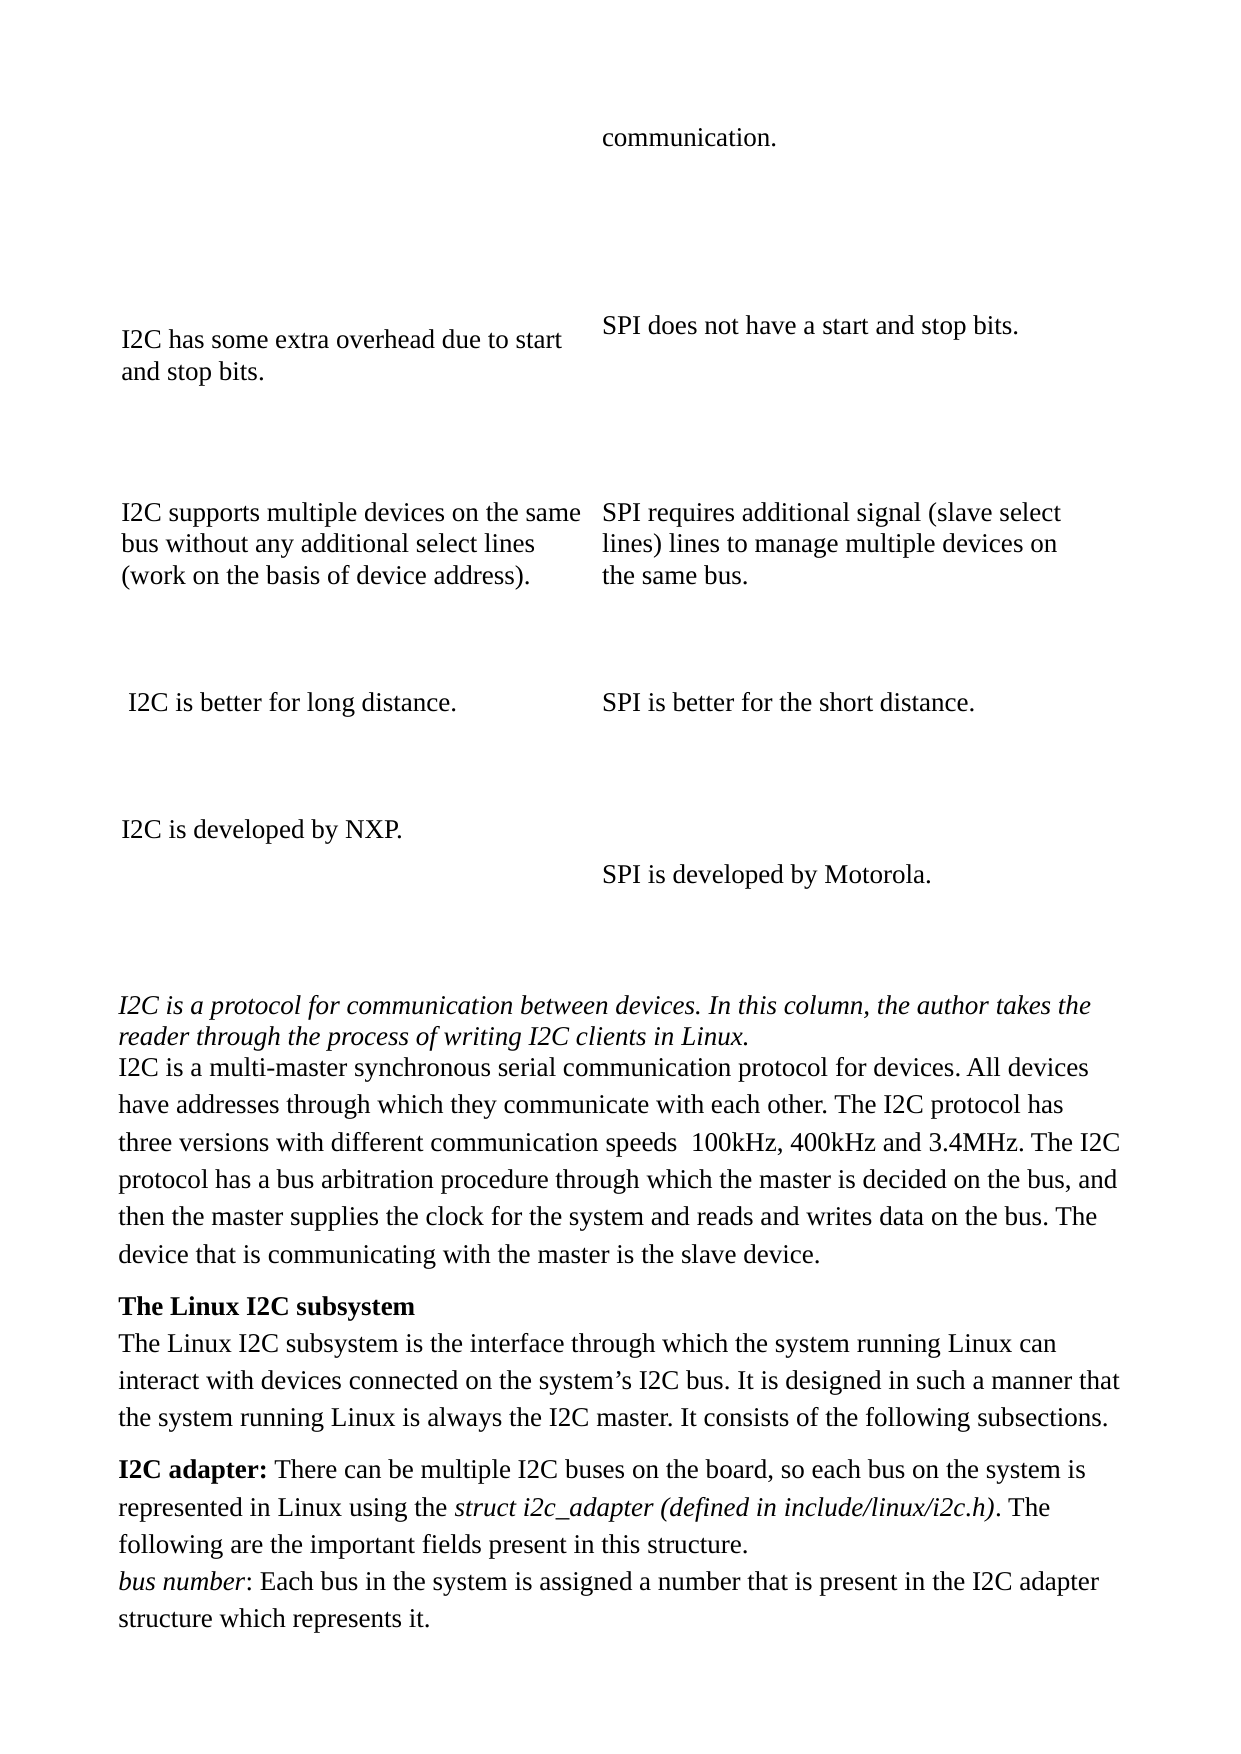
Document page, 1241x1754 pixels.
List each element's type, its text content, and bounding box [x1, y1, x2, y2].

text The Linux I2C subsystem The Linux I2C subsystem is the interface through which the system running Linux can interact with devices connected on the system’s I2C bus. It is designed in such a manner that the system running Linux is always the I2C master. It consists of the following subsections. [118, 1289, 1122, 1433]
text I2C is a multi-master synchronous serial communication protocol for devices. All devices have addresses through which they communicate with each other. The I2C protocol has three versions with different communication speeds  100kHz, 400kHz and 3.4MHz. The I2C protocol has a bus arbitration procedure through which the master is decided on the bus, and then the master supplies the clock for the system and reads and writes data on the bus. The device that is communicating with the master is the slave device. [118, 1051, 1122, 1269]
table_cell SPI does not have a start and stop bits. [599, 245, 1083, 433]
table_cell SPI is developed by Motorola. [599, 810, 1083, 937]
table_cell communication. [599, 118, 1083, 245]
table_cell [118, 118, 599, 245]
table_cell SPI is better for the short distance. [599, 683, 1083, 810]
text I2C adapter: There can be multiple I2C buses on the board, so each bus on the system is represented in Linux using the struct i2c_adapter (defined in include/linux/i2c.h). The following are the important fields present in this structure. bus number: Each bus in the system is assigned a number that is present in the I2C adapter structure which represents it. [118, 1453, 1122, 1634]
table_cell I2C supports multiple devices on the same bus without any additional select lines (work on the basis of device address). [118, 433, 599, 683]
table_cell I2C is better for long distance. [118, 683, 599, 810]
text I2C is a protocol for communication between devices. In this column, the author takes the reader through the process of writing I2C clients in Linux. [118, 989, 1122, 1051]
table_cell I2C is developed by NXP. [118, 810, 599, 937]
table_cell SPI requires additional signal (slave select lines) lines to manage multiple devices on the same bus. [599, 433, 1083, 683]
table_cell I2C has some extra overhead due to start and stop bits. [118, 245, 599, 433]
